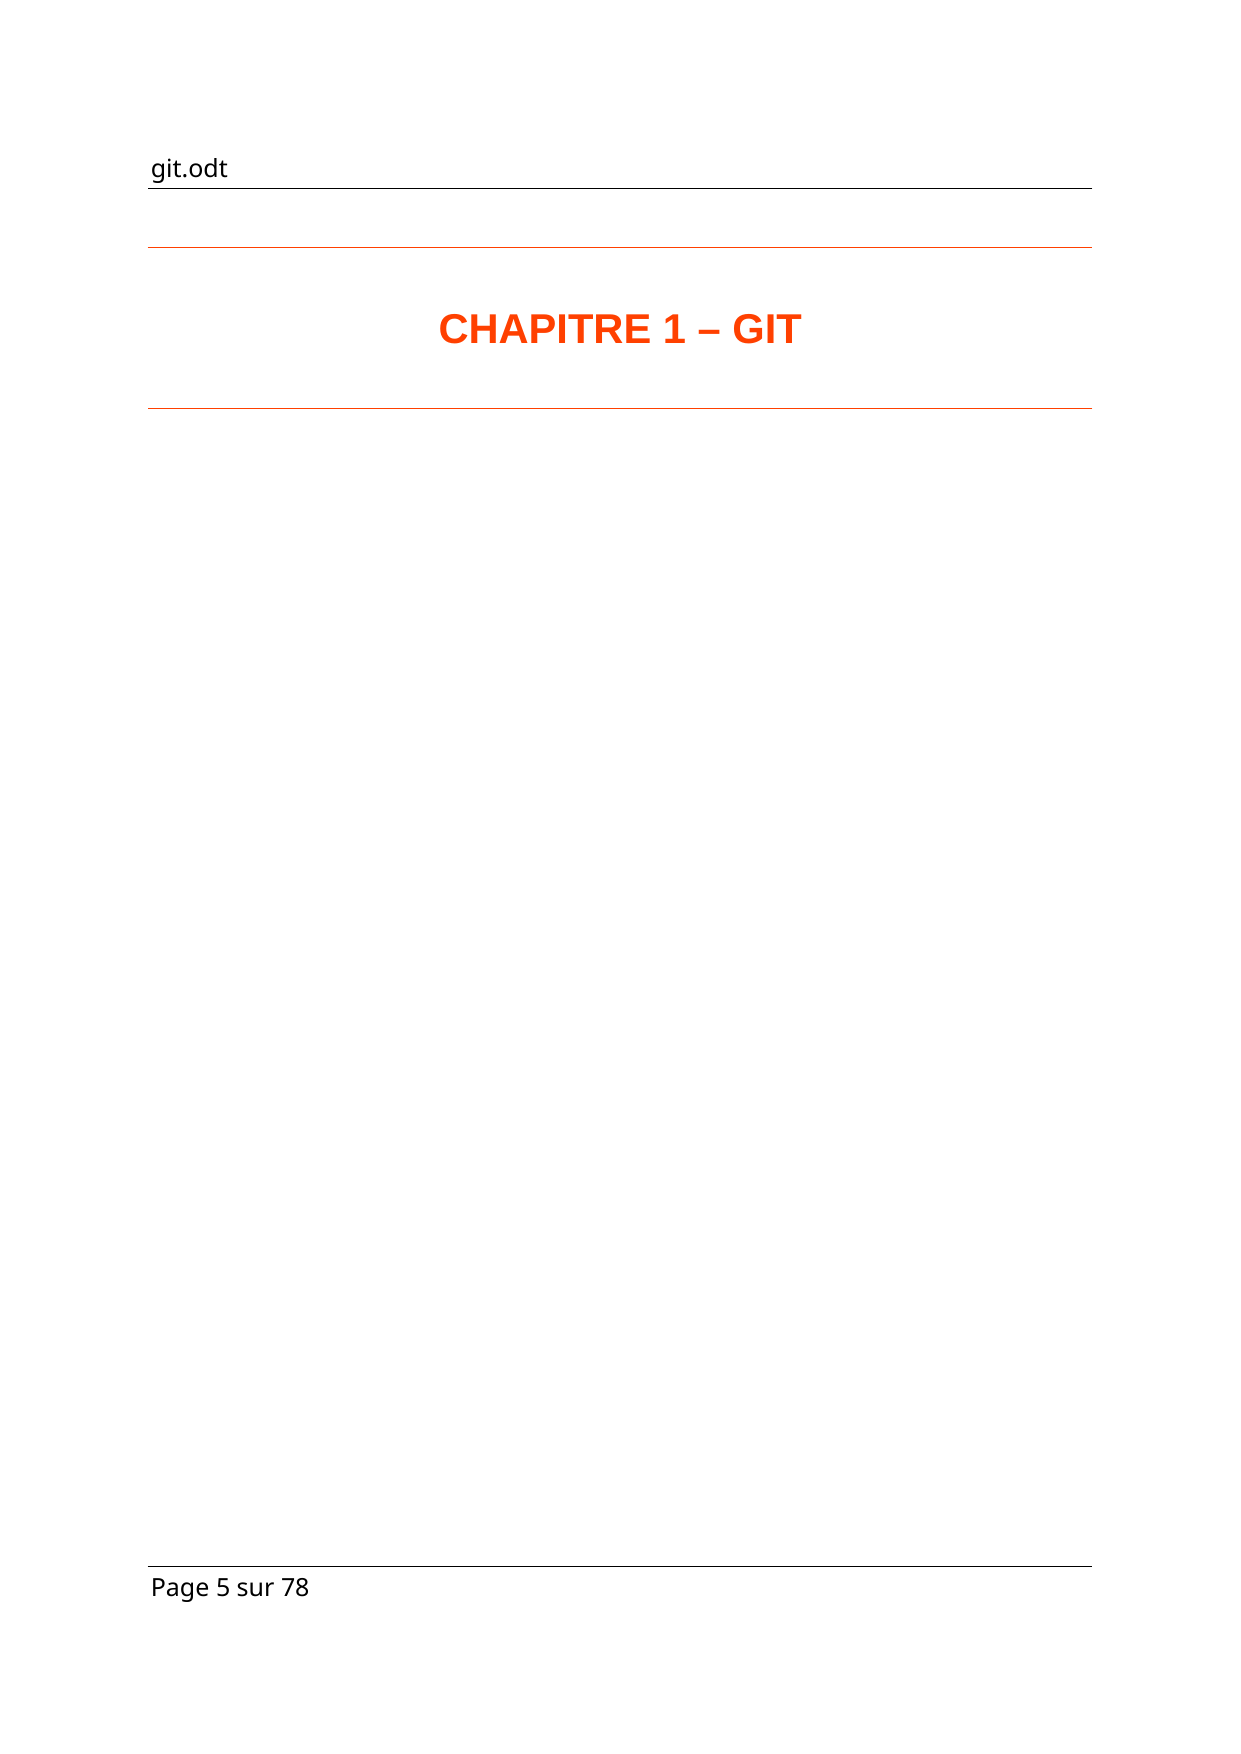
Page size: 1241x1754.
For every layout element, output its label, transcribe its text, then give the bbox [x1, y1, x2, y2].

subtitle – GIT [148, 248, 1092, 408]
